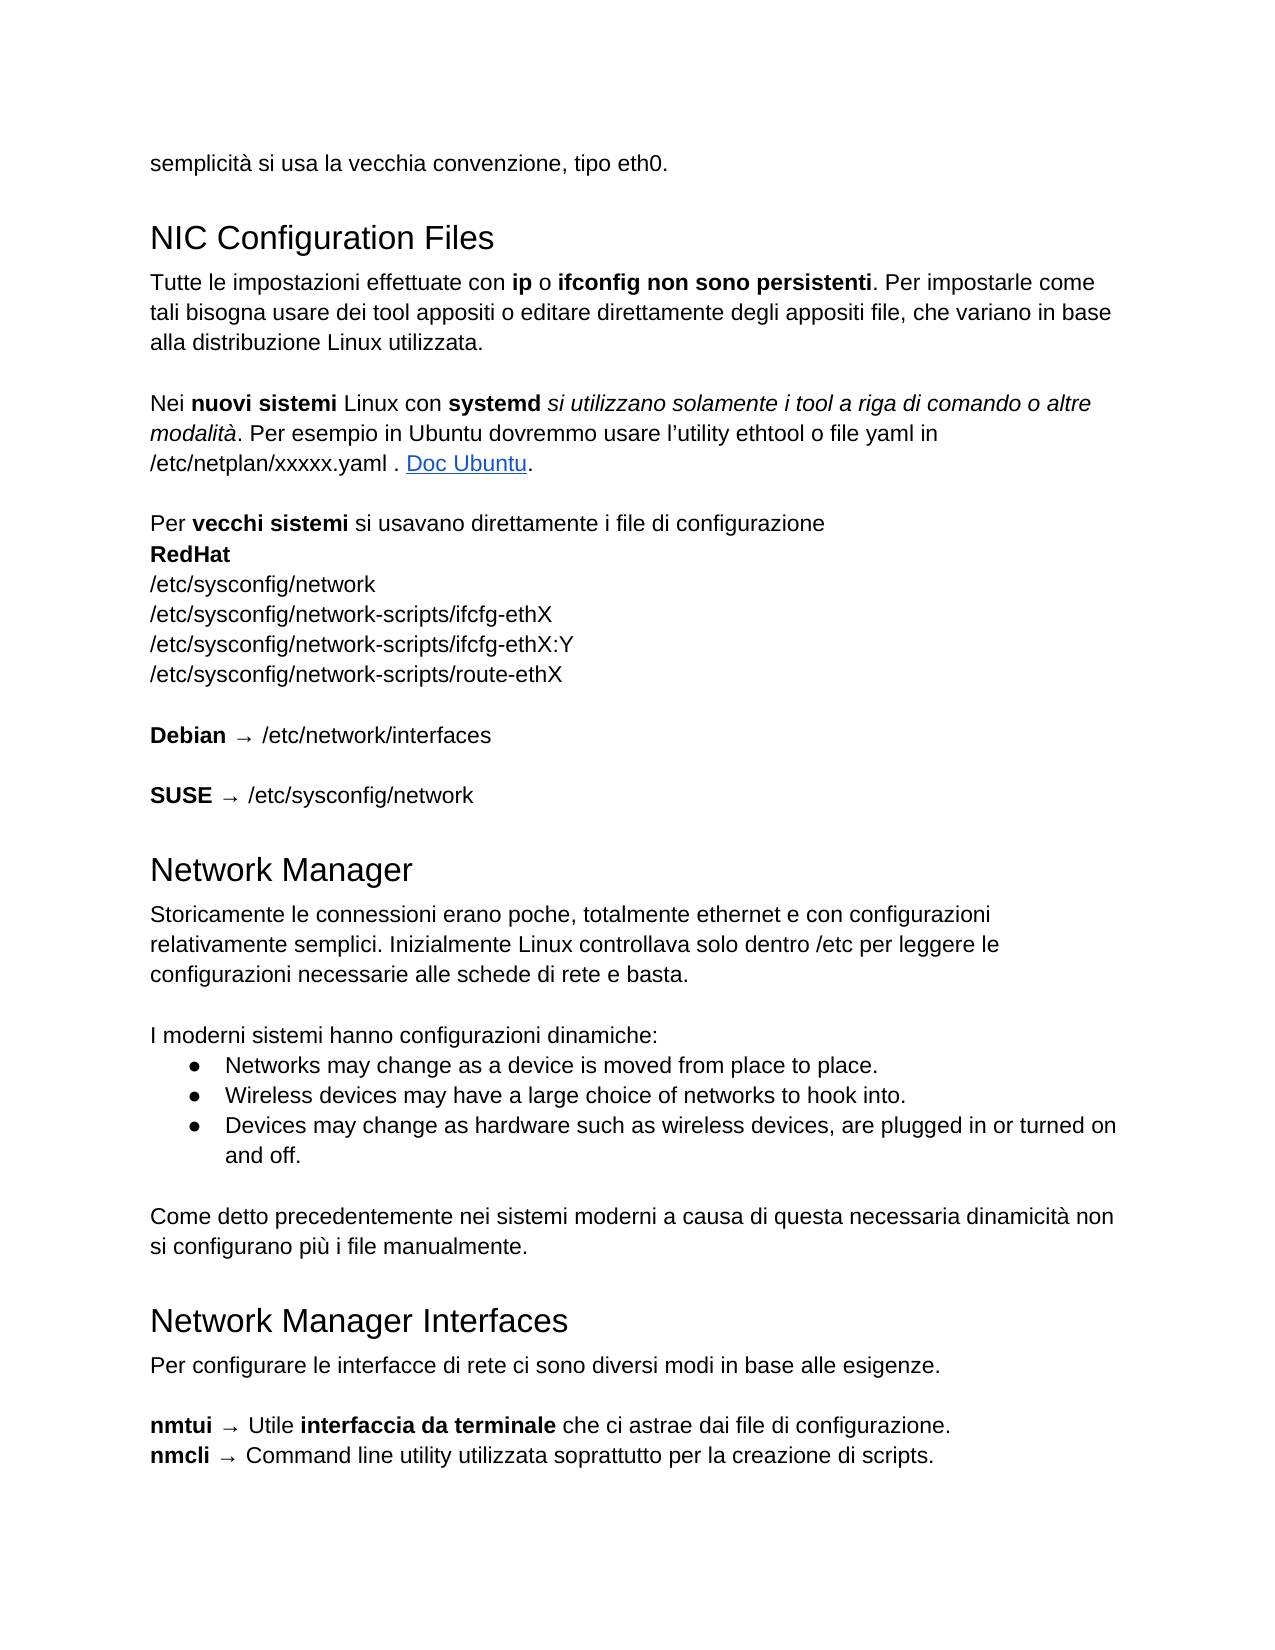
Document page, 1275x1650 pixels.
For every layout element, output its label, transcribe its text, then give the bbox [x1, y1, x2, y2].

text /etc/sysconfig/network [150, 571, 1125, 597]
list Networks may change as a device is moved from place to place. [187, 1052, 1125, 1078]
subtitle Network Manager [150, 850, 1125, 888]
subtitle NIC Configuration Files [150, 218, 1125, 256]
text nmcli → Command line utility utilizzata soprattutto per la creazione di scripts. [150, 1442, 1125, 1469]
text Storicamente le connessioni erano poche, totalmente ethernet e con configurazioni relativamente semplici. Inizialmente Linux controllava solo dentro /etc per leggere le configurazioni necessarie alle schede di rete e basta. [150, 901, 1125, 988]
text nmtui → Utile interfaccia da terminale che ci astrae dai file di configurazione. [150, 1412, 1125, 1438]
text Per vecchi sistemi si usavano direttamente i file di configurazione RedHat [150, 510, 1125, 567]
text /etc/sysconfig/network-scripts/ifcfg-ethX [150, 601, 1125, 627]
text Come detto precedentemente nei sistemi moderni a causa di questa necessaria dinamicità non si configurano più i file manualmente. [150, 1203, 1125, 1259]
list Devices may change as hardware such as wireless devices, are plugged in or turned on and off. [187, 1112, 1125, 1169]
text Nei nuovi sistemi Linux con systemd si utilizzano solamente i tool a riga di comando o altre modalità. Per esempio in Ubuntu dovremmo usare l’utility ethtool o file yaml in /etc/netplan/xxxxx.yaml . Doc Ubuntu. [150, 389, 1125, 476]
subtitle Network Manager Interfaces [150, 1301, 1125, 1339]
text Debian → /etc/network/interfaces [150, 692, 1125, 748]
text SUSE → /etc/sysconfig/network [150, 752, 1125, 808]
list Wireless devices may have a large choice of networks to hook into. [187, 1082, 1125, 1108]
text /etc/sysconfig/network-scripts/ifcfg-ethX:Y [150, 631, 1125, 657]
text I moderni sistemi hanno configurazioni dinamiche: [150, 1022, 1125, 1048]
text Tutte le impostazioni effettuate con ip o ifconfig non sono persistenti. Per impostarle come tali bisogna usare dei tool appositi o editare direttamente degli appositi file, che variano in base alla distribuzione Linux utilizzata. [150, 269, 1125, 355]
text Per configurare le interfacce di rete ci sono diversi modi in base alle esigenze. [150, 1352, 1125, 1378]
text semplicità si usa la vecchia convenzione, tipo eth0. [150, 150, 1125, 176]
text /etc/sysconfig/network-scripts/route-ethX [150, 661, 1125, 688]
